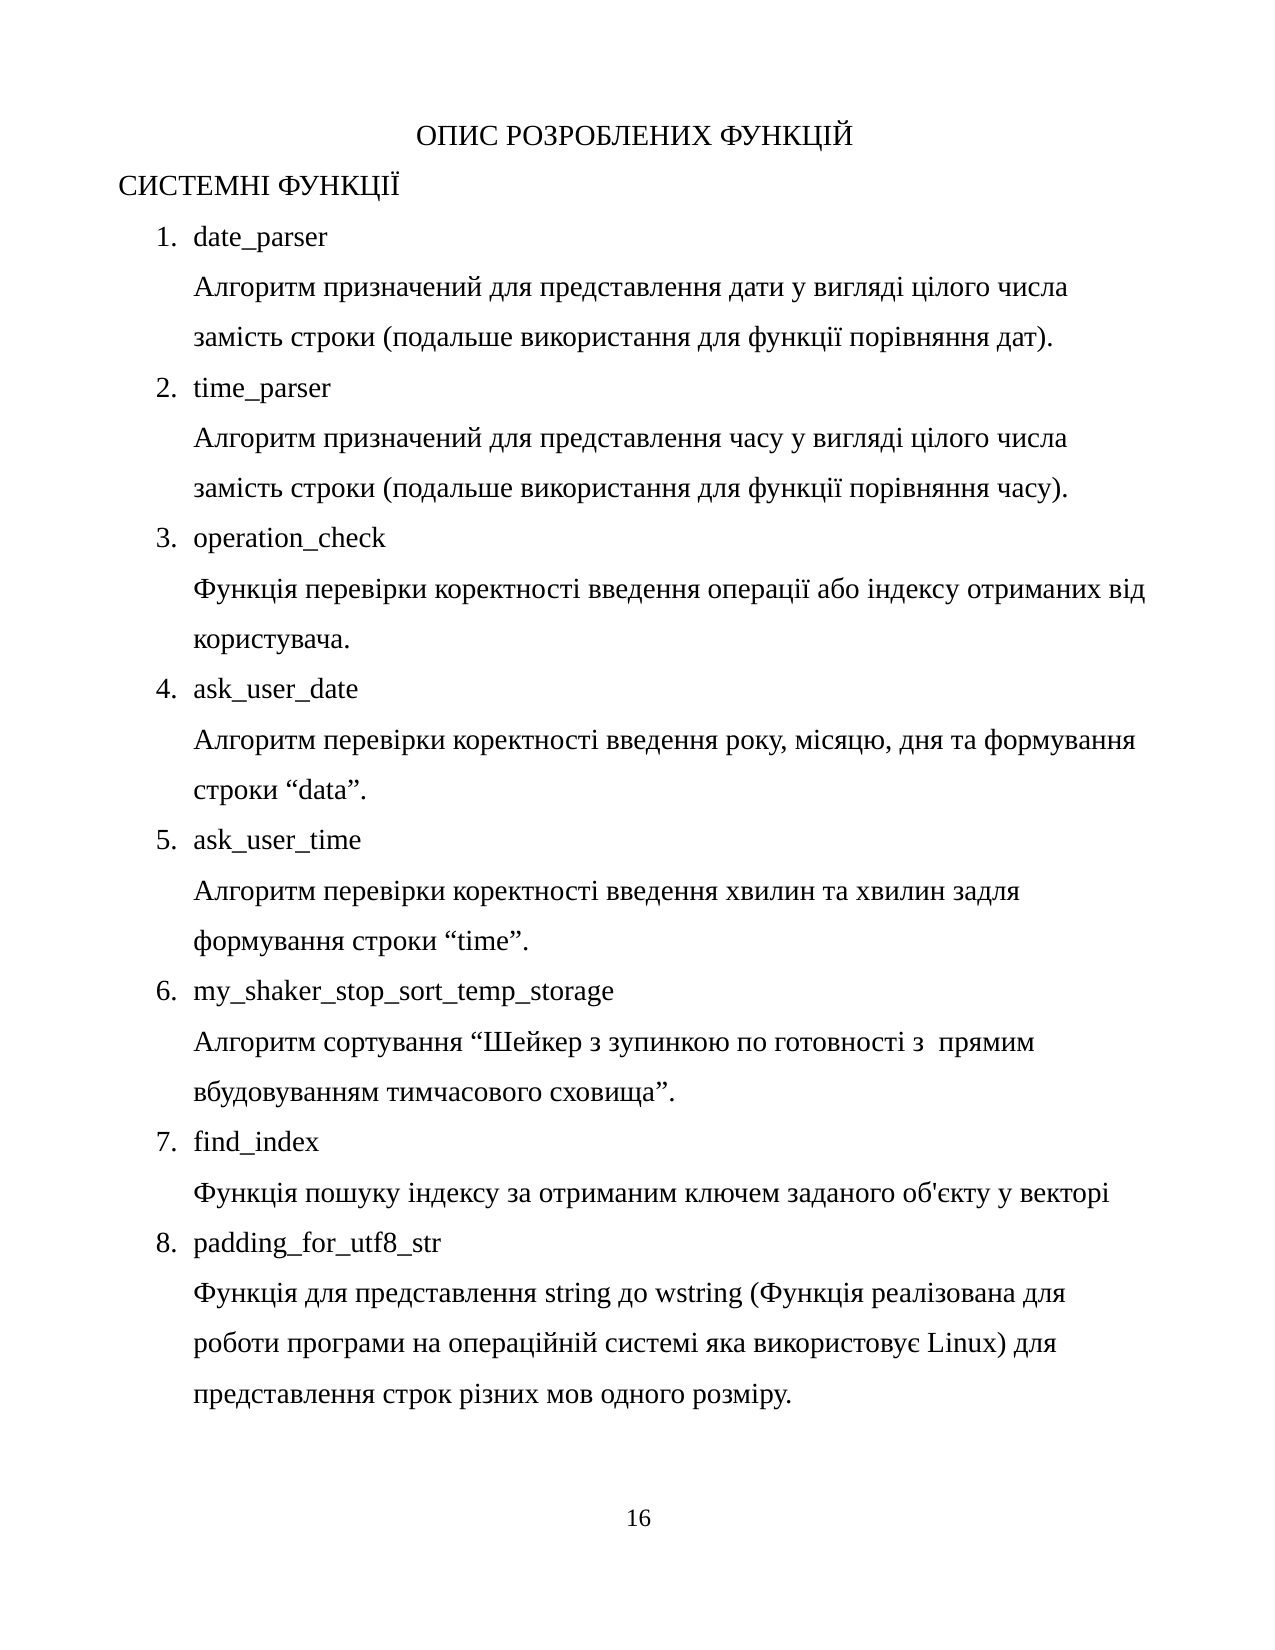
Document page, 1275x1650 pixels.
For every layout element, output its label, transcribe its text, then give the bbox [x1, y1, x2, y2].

text ОПИС РОЗРОБЛЕНИХ ФУНКЦІЙ [118, 118, 1158, 152]
list Алгоритм перевірки коректності введення року, місяцю, дня та формування строки “data”. [156, 722, 1158, 806]
list Функція пошуку індексу за отриманим ключем заданого об'єкту у векторі [156, 1175, 1158, 1208]
text СИСТЕМНІ ФУНКЦІЇ [118, 168, 1158, 202]
list time_parser [156, 370, 1158, 403]
list Функція перевірки коректності введення операції або індексу отриманих від користувача. [156, 571, 1158, 655]
list operation_check [156, 521, 1158, 554]
list Алгоритм перевірки коректності введення хвилин та хвилин задля формування строки “time”. [156, 873, 1158, 957]
list Алгоритм призначений для представлення часу у вигляді цілого числа замість строки (подальше використання для функції порівняння часу). [156, 420, 1158, 504]
list date_parser [156, 219, 1158, 252]
list Алгоритм призначений для представлення дати у вигляді цілого числа замість строки (подальше використання для функції порівняння дат). [156, 269, 1158, 353]
list Функція для представлення string до wstring (Функція реалізована для роботи програми на операційній системі яка використовує Linux) для представлення строк різних мов одного розміру. [156, 1275, 1158, 1409]
list Алгоритм сортування “Шейкер з зупинкою по готовності з прямим вбудовуванням тимчасового сховища”. [156, 1024, 1158, 1108]
list find_index [156, 1124, 1158, 1158]
list padding_for_utf8_str [156, 1225, 1158, 1258]
list ask_user_date [156, 672, 1158, 705]
list my_shaker_stop_sort_temp_storage [156, 973, 1158, 1007]
list ask_user_time [156, 822, 1158, 856]
